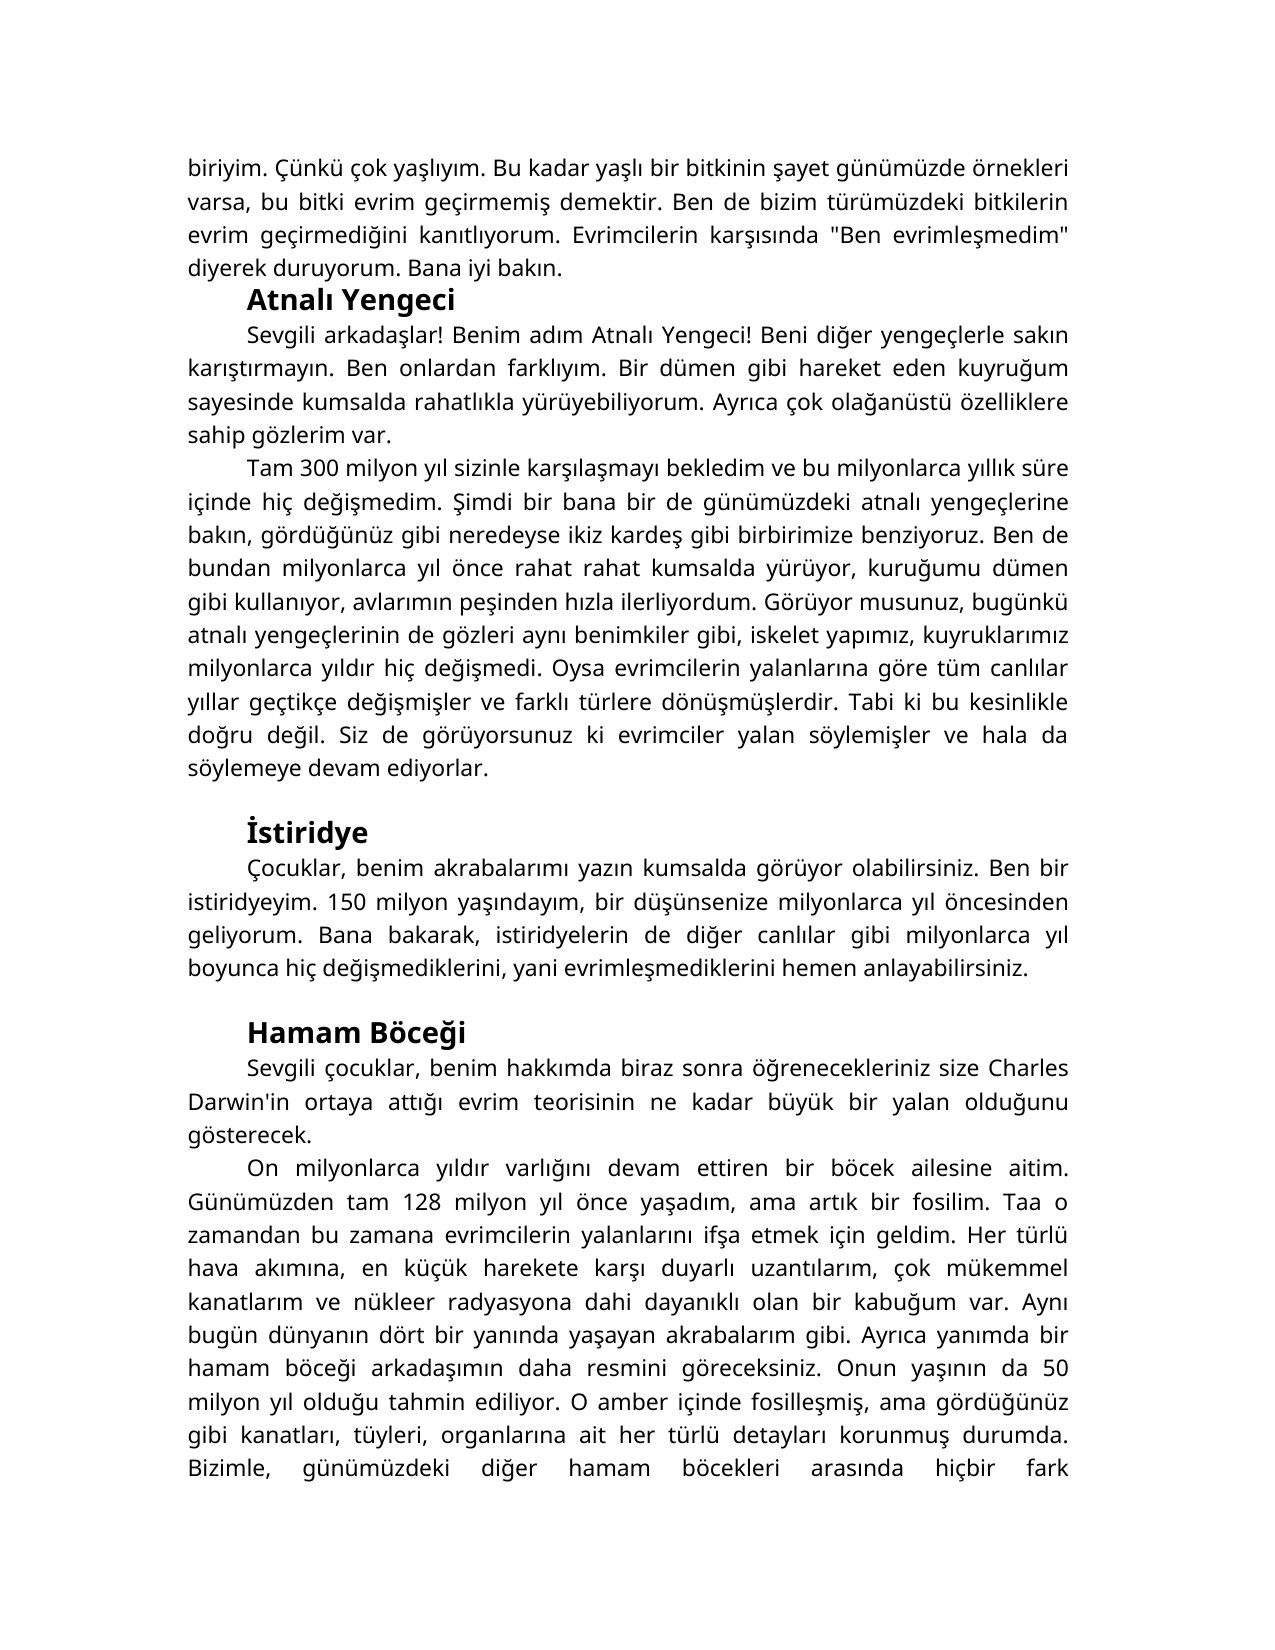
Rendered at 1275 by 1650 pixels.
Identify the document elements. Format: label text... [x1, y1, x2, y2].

text Sevgili çocuklar, benim hakkımda biraz sonra öğrenecekleriniz size Charles Darwin'in ortaya attığı evrim teorisinin ne kadar büyük bir yalan olduğunu gösterecek. [187, 1050, 1070, 1150]
text Sevgili arkadaşlar! Benim adım Atnalı Yengeci! Beni diğer yengeçlerle sakın karıştırmayın. Ben onlardan farklıyım. Bir dümen gibi hareket eden kuyruğum sayesinde kumsalda rahatlıkla yürüyebiliyorum. Ayrıca çok olağanüstü özelliklere sahip gözlerim var. [187, 317, 1070, 450]
text İstiridye [187, 817, 1070, 850]
text Hamam Böceği [187, 1017, 1070, 1050]
text biriyim. Çünkü çok yaşlıyım. Bu kadar yaşlı bir bitkinin şayet günümüzde örnekleri varsa, bu bitki evrim geçirmemiş demektir. Ben de bizim türümüzdeki bitkilerin evrim geçirmediğini kanıtlıyorum. Evrimcilerin karşısında "Ben evrimleşmedim" diyerek duruyorum. Bana iyi bakın. [187, 150, 1070, 283]
text Çocuklar, benim akrabalarımı yazın kumsalda görüyor olabilirsiniz. Ben bir istiridyeyim. 150 milyon yaşındayım, bir düşünsenize milyonlarca yıl öncesinden geliyorum. Bana bakarak, istiridyelerin de diğer canlılar gibi milyonlarca yıl boyunca hiç değişmediklerini, yani evrimleşmediklerini hemen anlayabilirsiniz. [187, 850, 1070, 983]
text Atnalı Yengeci [187, 283, 1070, 317]
text On milyonlarca yıldır varlığını devam ettiren bir böcek ailesine aitim. Günümüzden tam 128 milyon yıl önce yaşadım, ama artık bir fosilim. Taa o zamandan bu zamana evrimcilerin yalanlarını ifşa etmek için geldim. Her türlü hava akımına, en küçük harekete karşı duyarlı uzantılarım, çok mükemmel kanatlarım ve nükleer radyasyona dahi dayanıklı olan bir kabuğum var. Aynı bugün dünyanın dört bir yanında yaşayan akrabalarım gibi. Ayrıca yanımda bir hamam böceği arkadaşımın daha resmini göreceksiniz. Onun yaşının da 50 milyon yıl olduğu tahmin ediliyor. O amber içinde fosilleşmiş, ama gördüğünüz gibi kanatları, tüyleri, organlarına ait her türlü detayları korunmuş durumda. Bizimle, günümüzdeki diğer hamam böcekleri arasında hiçbir fark [187, 1150, 1070, 1483]
text Tam 300 milyon yıl sizinle karşılaşmayı bekledim ve bu milyonlarca yıllık süre içinde hiç değişmedim. Şimdi bir bana bir de günümüzdeki atnalı yengeçlerine bakın, gördüğünüz gibi neredeyse ikiz kardeş gibi birbirimize benziyoruz. Ben de bundan milyonlarca yıl önce rahat rahat kumsalda yürüyor, kuruğumu dümen gibi kullanıyor, avlarımın peşinden hızla ilerliyordum. Görüyor musunuz, bugünkü atnalı yengeçlerinin de gözleri aynı benimkiler gibi, iskelet yapımız, kuyruklarımız milyonlarca yıldır hiç değişmedi. Oysa evrimcilerin yalanlarına göre tüm canlılar yıllar geçtikçe değişmişler ve farklı türlere dönüşmüşlerdir. Tabi ki bu kesinlikle doğru değil. Siz de görüyorsunuz ki evrimciler yalan söylemişler ve hala da söylemeye devam ediyorlar. [187, 450, 1070, 783]
